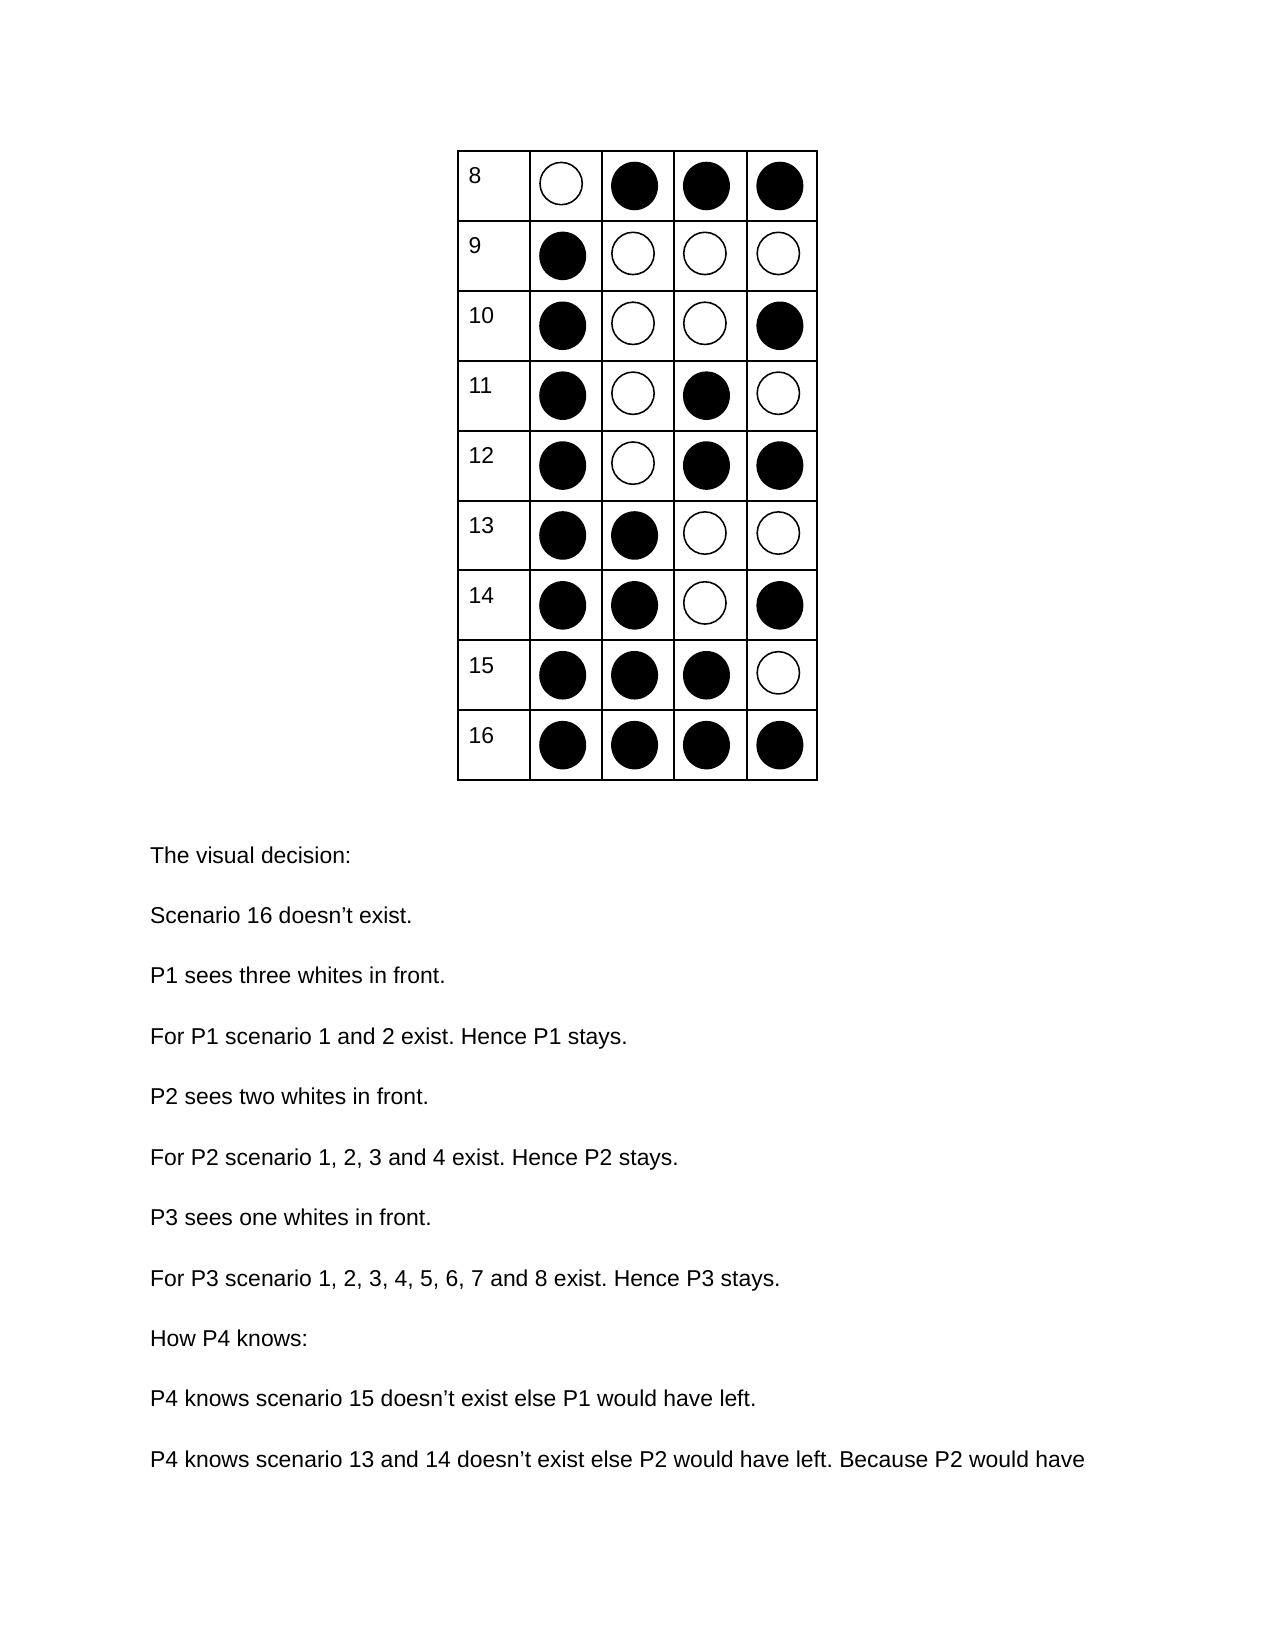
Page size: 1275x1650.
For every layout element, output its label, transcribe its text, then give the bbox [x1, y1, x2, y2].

table_cell [675, 641, 746, 709]
table_cell [603, 571, 673, 639]
table_cell [748, 432, 816, 499]
table_cell [603, 711, 673, 779]
table_cell [531, 641, 601, 709]
table_cell 12 [459, 432, 529, 499]
text The visual decision: [150, 842, 1125, 868]
table_cell [748, 222, 816, 290]
text For P3 scenario 1, 2, 3, 4, 5, 6, 7 and 8 exist. Hence P3 stays. [150, 1264, 1125, 1291]
table_cell [531, 292, 601, 360]
table_cell [603, 432, 673, 499]
table_cell [675, 502, 746, 569]
table_cell [675, 222, 746, 290]
table_cell [675, 292, 746, 360]
table_cell 14 [459, 571, 529, 639]
text P3 sees one whites in front. [150, 1204, 1125, 1230]
table_cell [603, 502, 673, 569]
table_cell 11 [459, 362, 529, 429]
table_cell [603, 362, 673, 429]
table_cell [675, 432, 746, 499]
table_cell [531, 152, 601, 220]
table_cell 10 [459, 292, 529, 360]
table_cell 16 [459, 711, 529, 779]
table_cell 8 [459, 152, 529, 220]
table_cell [675, 711, 746, 779]
text For P2 scenario 1, 2, 3 and 4 exist. Hence P2 stays. [150, 1144, 1125, 1170]
text For P1 scenario 1 and 2 exist. Hence P1 stays. [150, 1023, 1125, 1049]
table_cell [748, 641, 816, 709]
table_cell [748, 152, 816, 220]
table_cell [675, 362, 746, 429]
table_cell [531, 502, 601, 569]
table_cell 13 [459, 502, 529, 569]
table_cell 15 [459, 641, 529, 709]
table_cell [531, 571, 601, 639]
text P1 sees three whites in front. [150, 962, 1125, 989]
table_cell [675, 571, 746, 639]
table_cell 9 [459, 222, 529, 290]
table_cell [603, 152, 673, 220]
text How P4 knows: [150, 1325, 1125, 1351]
table_cell [748, 571, 816, 639]
table_cell [603, 641, 673, 709]
table_cell [748, 292, 816, 360]
table_cell [531, 711, 601, 779]
text P4 knows scenario 15 doesn’t exist else P1 would have left. [150, 1385, 1125, 1412]
text Scenario 16 doesn’t exist. [150, 902, 1125, 928]
table_cell [748, 502, 816, 569]
table_cell [531, 362, 601, 429]
table_cell [531, 432, 601, 499]
table_cell [531, 222, 601, 290]
text P2 sees two whites in front. [150, 1083, 1125, 1109]
table_cell [748, 362, 816, 429]
text P4 knows scenario 13 and 14 doesn’t exist else P2 would have left. Because P2 would have [150, 1446, 1125, 1472]
table_cell [603, 292, 673, 360]
table_cell [748, 711, 816, 779]
table_cell [675, 152, 746, 220]
table_cell [603, 222, 673, 290]
